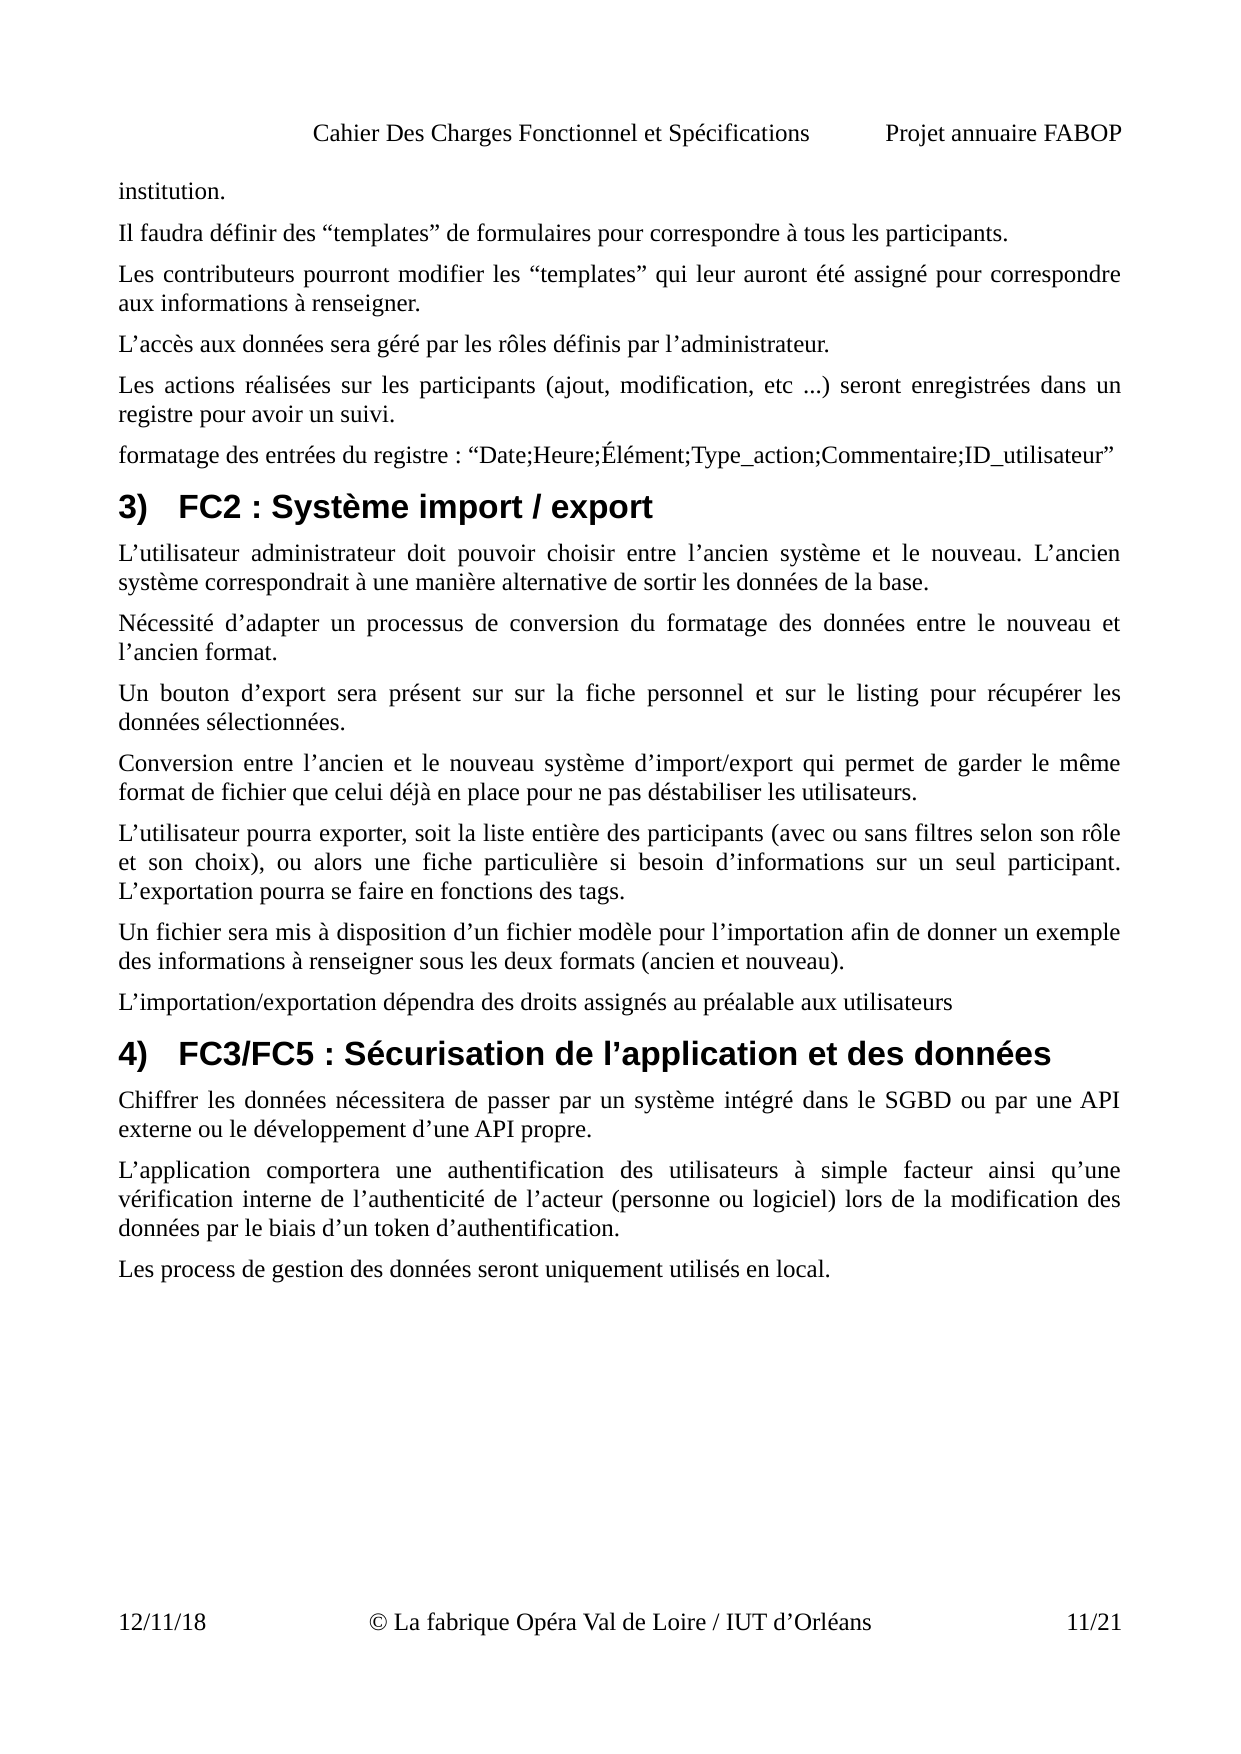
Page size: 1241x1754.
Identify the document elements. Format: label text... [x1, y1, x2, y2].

text L’utilisateur administrateur doit pouvoir choisir entre l’ancien système et le nouveau. L’ancien système correspondrait à une manière alternative de sortir les données de la base. [118, 538, 1122, 596]
text Les contributeurs pourront modifier les “templates” qui leur auront été assigné pour correspondre aux informations à renseigner. [118, 259, 1122, 316]
text Les process de gestion des données seront uniquement utilisés en local. [118, 1254, 1122, 1283]
text Un fichier sera mis à disposition d’un fichier modèle pour l’importation afin de donner un exemple des informations à renseigner sous les deux formats (ancien et nouveau). [118, 917, 1122, 974]
text Un bouton d’export sera présent sur sur la fiche personnel et sur le listing pour récupérer les données sélectionnées. [118, 678, 1122, 736]
text formatage des entrées du registre : “Date;Heure;Élément;Type_action;Commentaire;ID_utilisateur” [118, 440, 1122, 469]
text L’utilisateur pourra exporter, soit la liste entière des participants (avec ou sans filtres selon son rôle et son choix), ou alors une fiche particulière si besoin d’informations sur un seul participant. L’exportation pourra se faire en fonctions des tags. [118, 818, 1122, 904]
text Chiffrer les données nécessitera de passer par un système intégré dans le SGBD ou par une API externe ou le développement d’une API propre. [118, 1085, 1122, 1143]
subtitle FC2 : Système import / export [118, 487, 1122, 526]
text Les actions réalisées sur les participants (ajout, modification, etc ...) seront enregistrées dans un registre pour avoir un suivi. [118, 370, 1122, 428]
text institution. [118, 176, 1122, 205]
text Conversion entre l’ancien et le nouveau système d’import/export qui permet de garder le même format de fichier que celui déjà en place pour ne pas déstabiliser les utilisateurs. [118, 748, 1122, 806]
subtitle FC3/FC5 : Sécurisation de l’application et des données [118, 1034, 1122, 1073]
text Nécessité d’adapter un processus de conversion du formatage des données entre le nouveau et l’ancien format. [118, 608, 1122, 666]
text L’accès aux données sera géré par les rôles définis par l’administrateur. [118, 329, 1122, 358]
text L’importation/exportation dépendra des droits assignés au préalable aux utilisateurs [118, 987, 1122, 1016]
text Il faudra définir des “templates” de formulaires pour correspondre à tous les participants. [118, 218, 1122, 246]
text L’application comportera une authentification des utilisateurs à simple facteur ainsi qu’une vérification interne de l’authenticité de l’acteur (personne ou logiciel) lors de la modification des données par le biais d’un token d’authentification. [118, 1155, 1122, 1242]
